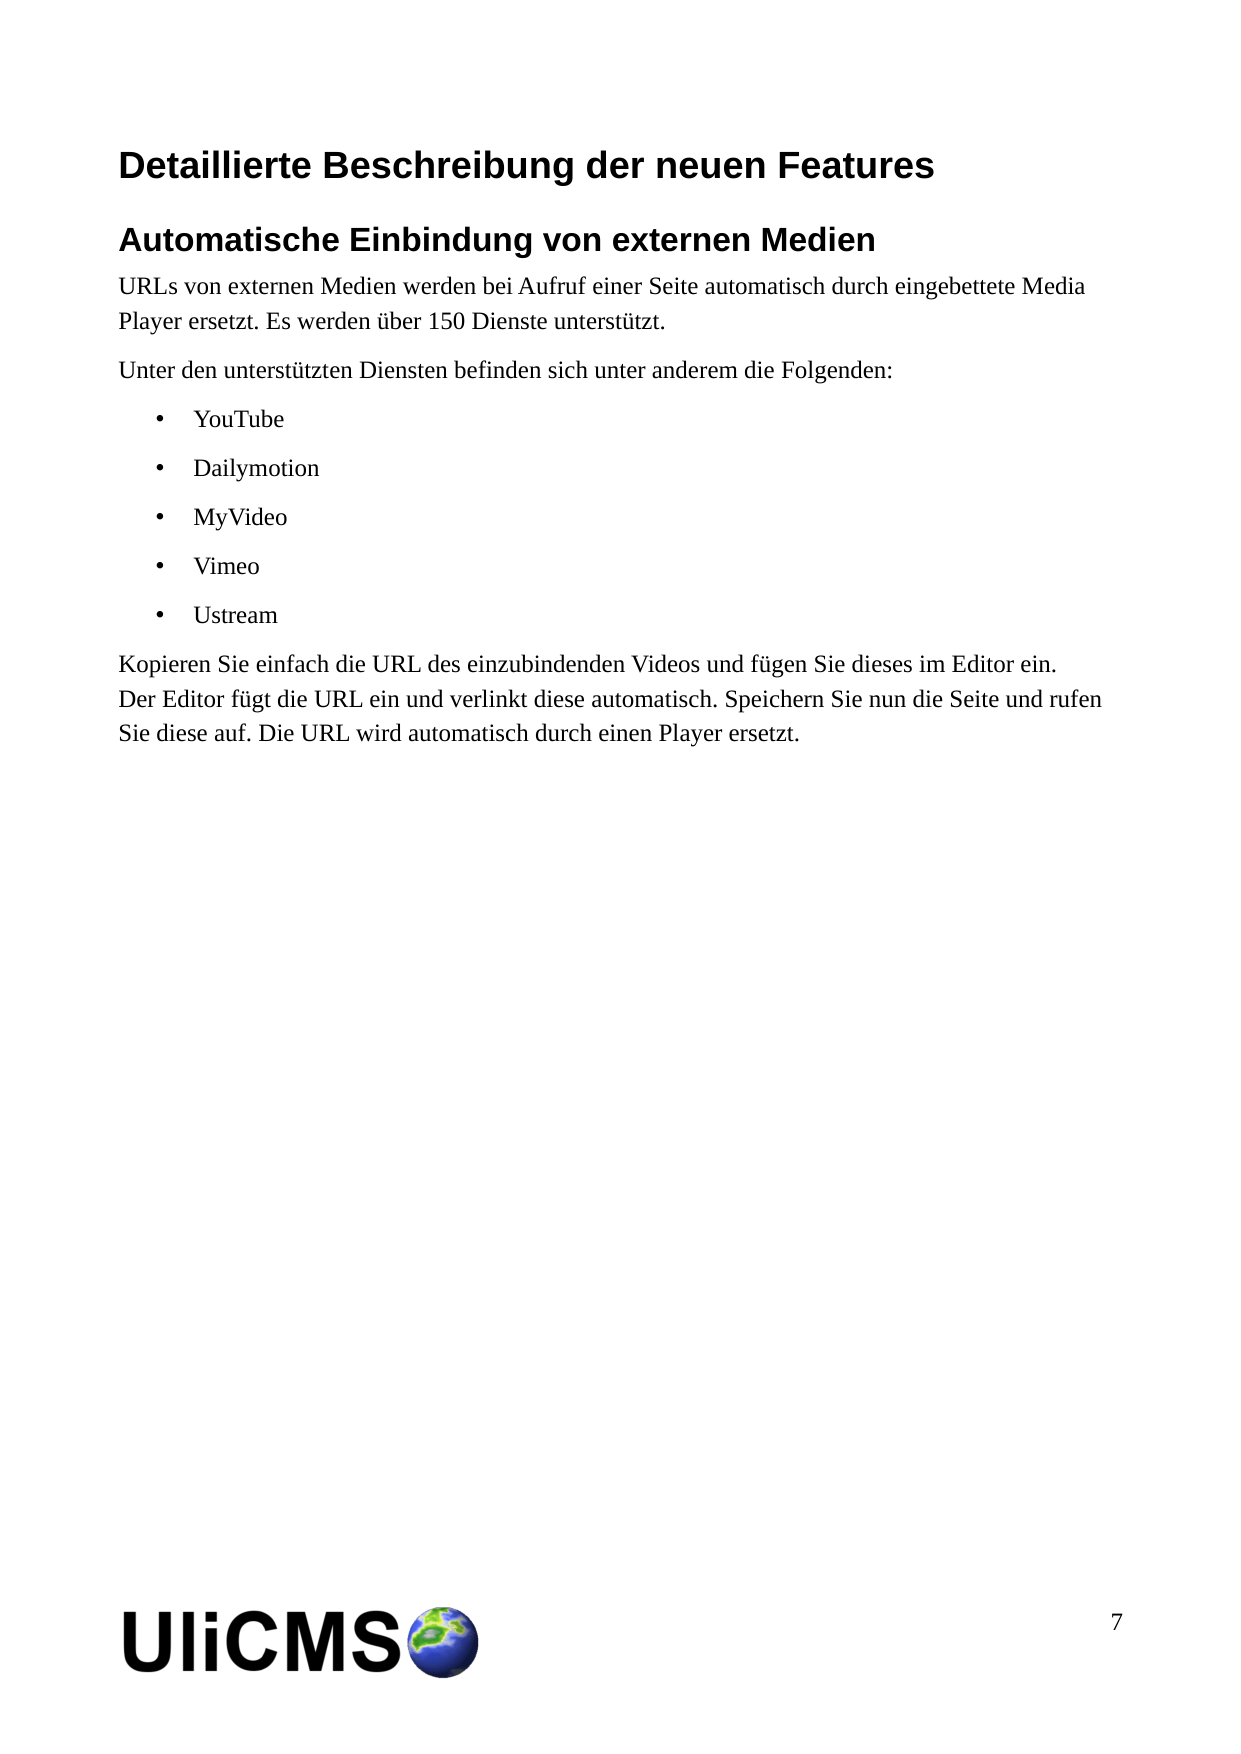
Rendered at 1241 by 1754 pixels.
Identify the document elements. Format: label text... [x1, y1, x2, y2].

text URLs von externen Medien werden bei Aufruf einer Seite automatisch durch eingebettete Media Player ersetzt. Es werden über 150 Dienste unterstützt. [118, 271, 1123, 334]
subtitle Automatische Einbindung von externen Medien [118, 220, 1123, 259]
list YouTube [156, 404, 1123, 433]
text Unter den unterstützten Diensten befinden sich unter anderem die Folgenden: [118, 355, 1123, 383]
list Vimeo [156, 551, 1123, 580]
text Kopieren Sie einfach die URL des einzubindenden Videos und fügen Sie dieses im Editor ein. Der Editor fügt die URL ein und verlinkt diese automatisch. Speichern Sie nun die Seite und rufen Sie diese auf. Die URL wird automatisch durch einen Player ersetzt. [118, 649, 1123, 747]
list MyVideo [156, 502, 1123, 531]
subtitle Detaillierte Beschreibung der neuen Features [118, 143, 1123, 187]
list Ustream [156, 600, 1123, 629]
list Dailymotion [156, 453, 1123, 482]
picture [118, 1607, 479, 1681]
